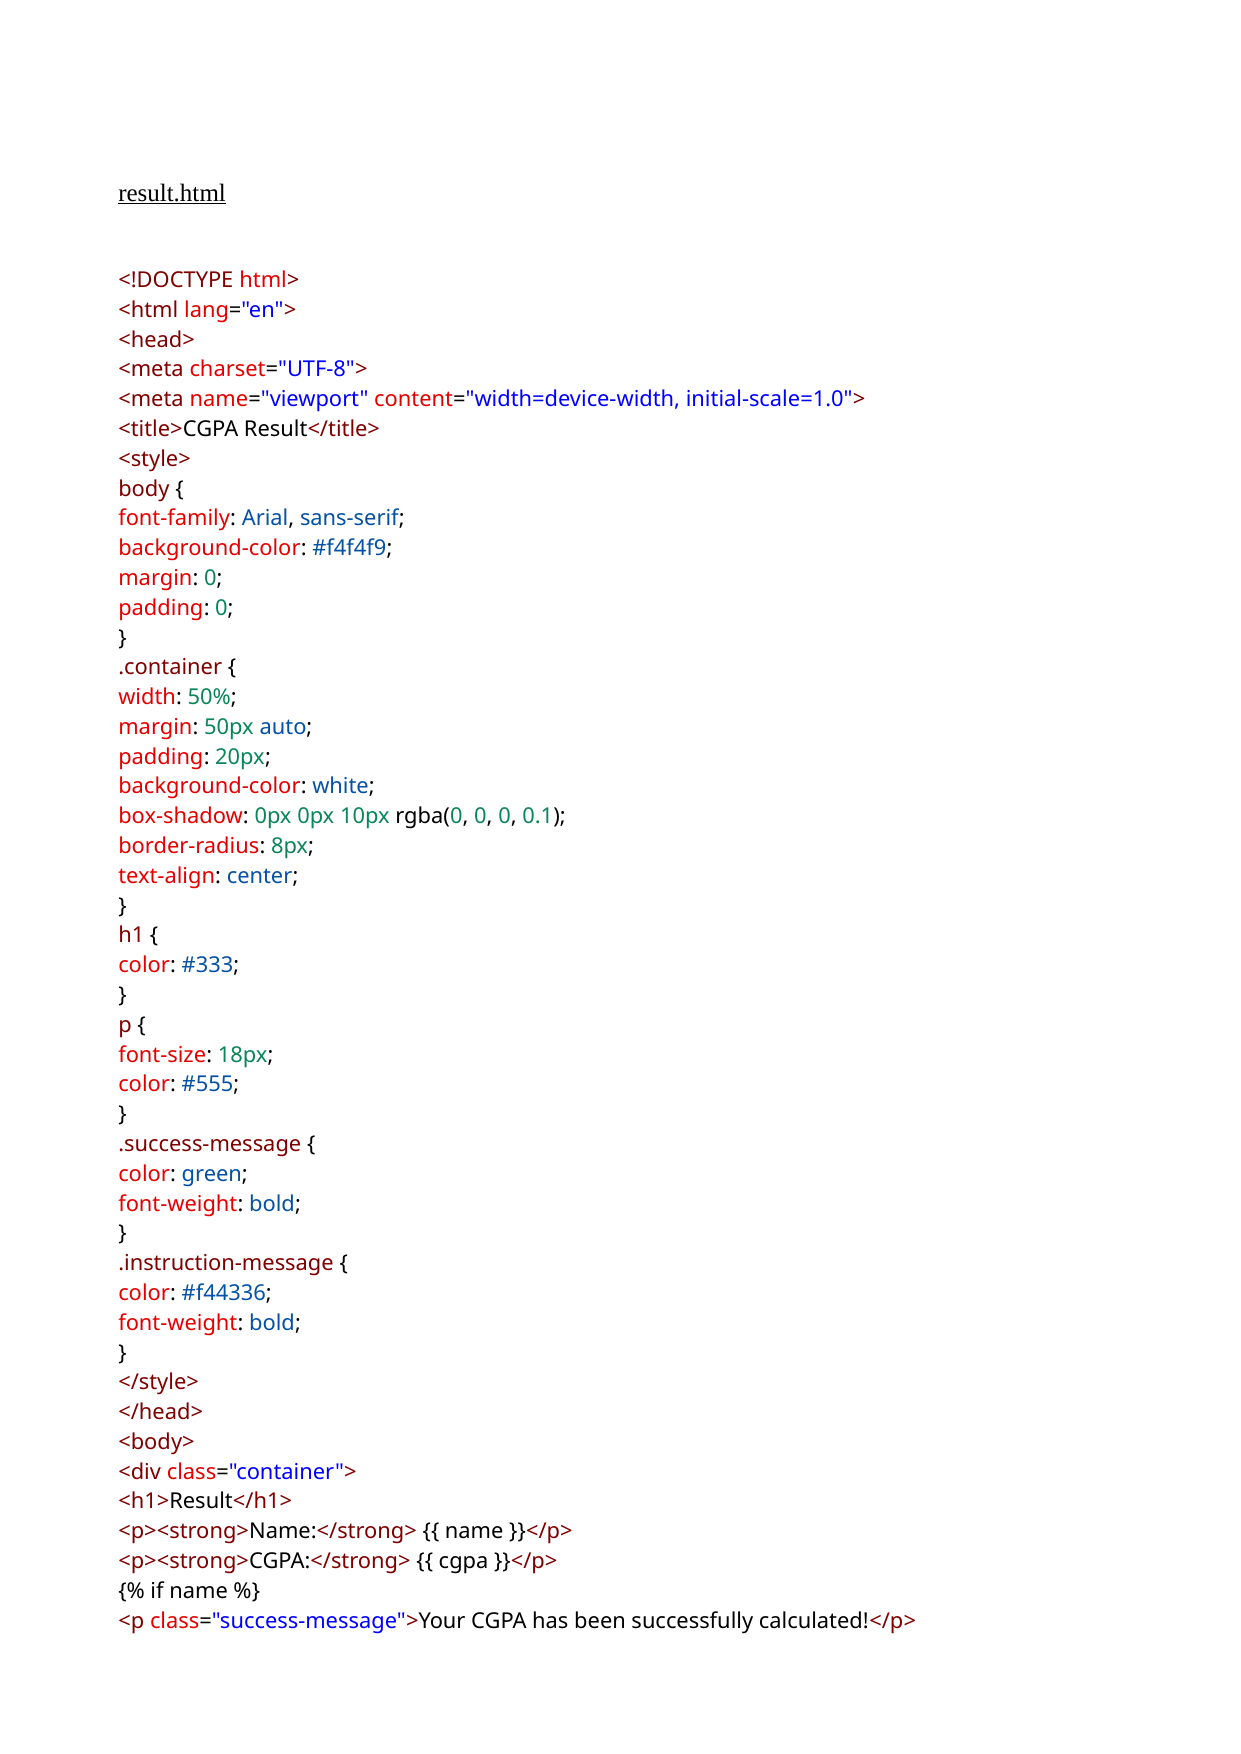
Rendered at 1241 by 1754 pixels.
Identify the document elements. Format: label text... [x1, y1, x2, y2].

text } [118, 1098, 1122, 1128]
text </head> [118, 1396, 1122, 1426]
text .success-message { [118, 1128, 1122, 1158]
text } [118, 1217, 1122, 1247]
text <style> [118, 443, 1122, 472]
text <html lang="en"> [118, 294, 1122, 323]
text font-weight: bold; [118, 1187, 1122, 1217]
text <head> [118, 323, 1122, 353]
text h1 { [118, 919, 1122, 949]
text color: #f44336; [118, 1277, 1122, 1307]
text font-size: 18px; [118, 1038, 1122, 1068]
text background-color: #f4f4f9; [118, 532, 1122, 562]
text {% if name %} [118, 1575, 1122, 1604]
text <div class="container"> [118, 1456, 1122, 1485]
text padding: 0; [118, 592, 1122, 621]
text <p><strong>CGPA:</strong> {{ cgpa }}</p> [118, 1545, 1122, 1575]
text box-shadow: 0px 0px 10px rgba(0, 0, 0, 0.1); [118, 800, 1122, 830]
text background-color: white; [118, 770, 1122, 800]
text margin: 0; [118, 562, 1122, 592]
text } [118, 621, 1122, 651]
text <p><strong>Name:</strong> {{ name }}</p> [118, 1515, 1122, 1545]
text p { [118, 1009, 1122, 1038]
text <title>CGPA Result</title> [118, 413, 1122, 443]
text text-align: center; [118, 860, 1122, 889]
text margin: 50px auto; [118, 711, 1122, 741]
text <meta charset="UTF-8"> [118, 353, 1122, 383]
text result.html [118, 178, 1122, 206]
text .container { [118, 651, 1122, 681]
text <meta name="viewport" content="width=device-width, initial-scale=1.0"> [118, 383, 1122, 413]
text .instruction-message { [118, 1247, 1122, 1277]
text border-radius: 8px; [118, 830, 1122, 860]
text } [118, 1336, 1122, 1366]
text </style> [118, 1366, 1122, 1396]
text body { [118, 472, 1122, 502]
text font-family: Arial, sans-serif; [118, 502, 1122, 532]
text <h1>Result</h1> [118, 1485, 1122, 1515]
text } [118, 889, 1122, 919]
text <body> [118, 1426, 1122, 1456]
text font-weight: bold; [118, 1307, 1122, 1336]
text color: #333; [118, 949, 1122, 979]
text width: 50%; [118, 681, 1122, 711]
text padding: 20px; [118, 741, 1122, 770]
text color: green; [118, 1158, 1122, 1187]
text color: #555; [118, 1068, 1122, 1098]
text } [118, 979, 1122, 1009]
text <!DOCTYPE html> [118, 264, 1122, 294]
text <p class="success-message">Your CGPA has been successfully calculated!</p> [118, 1604, 1122, 1634]
